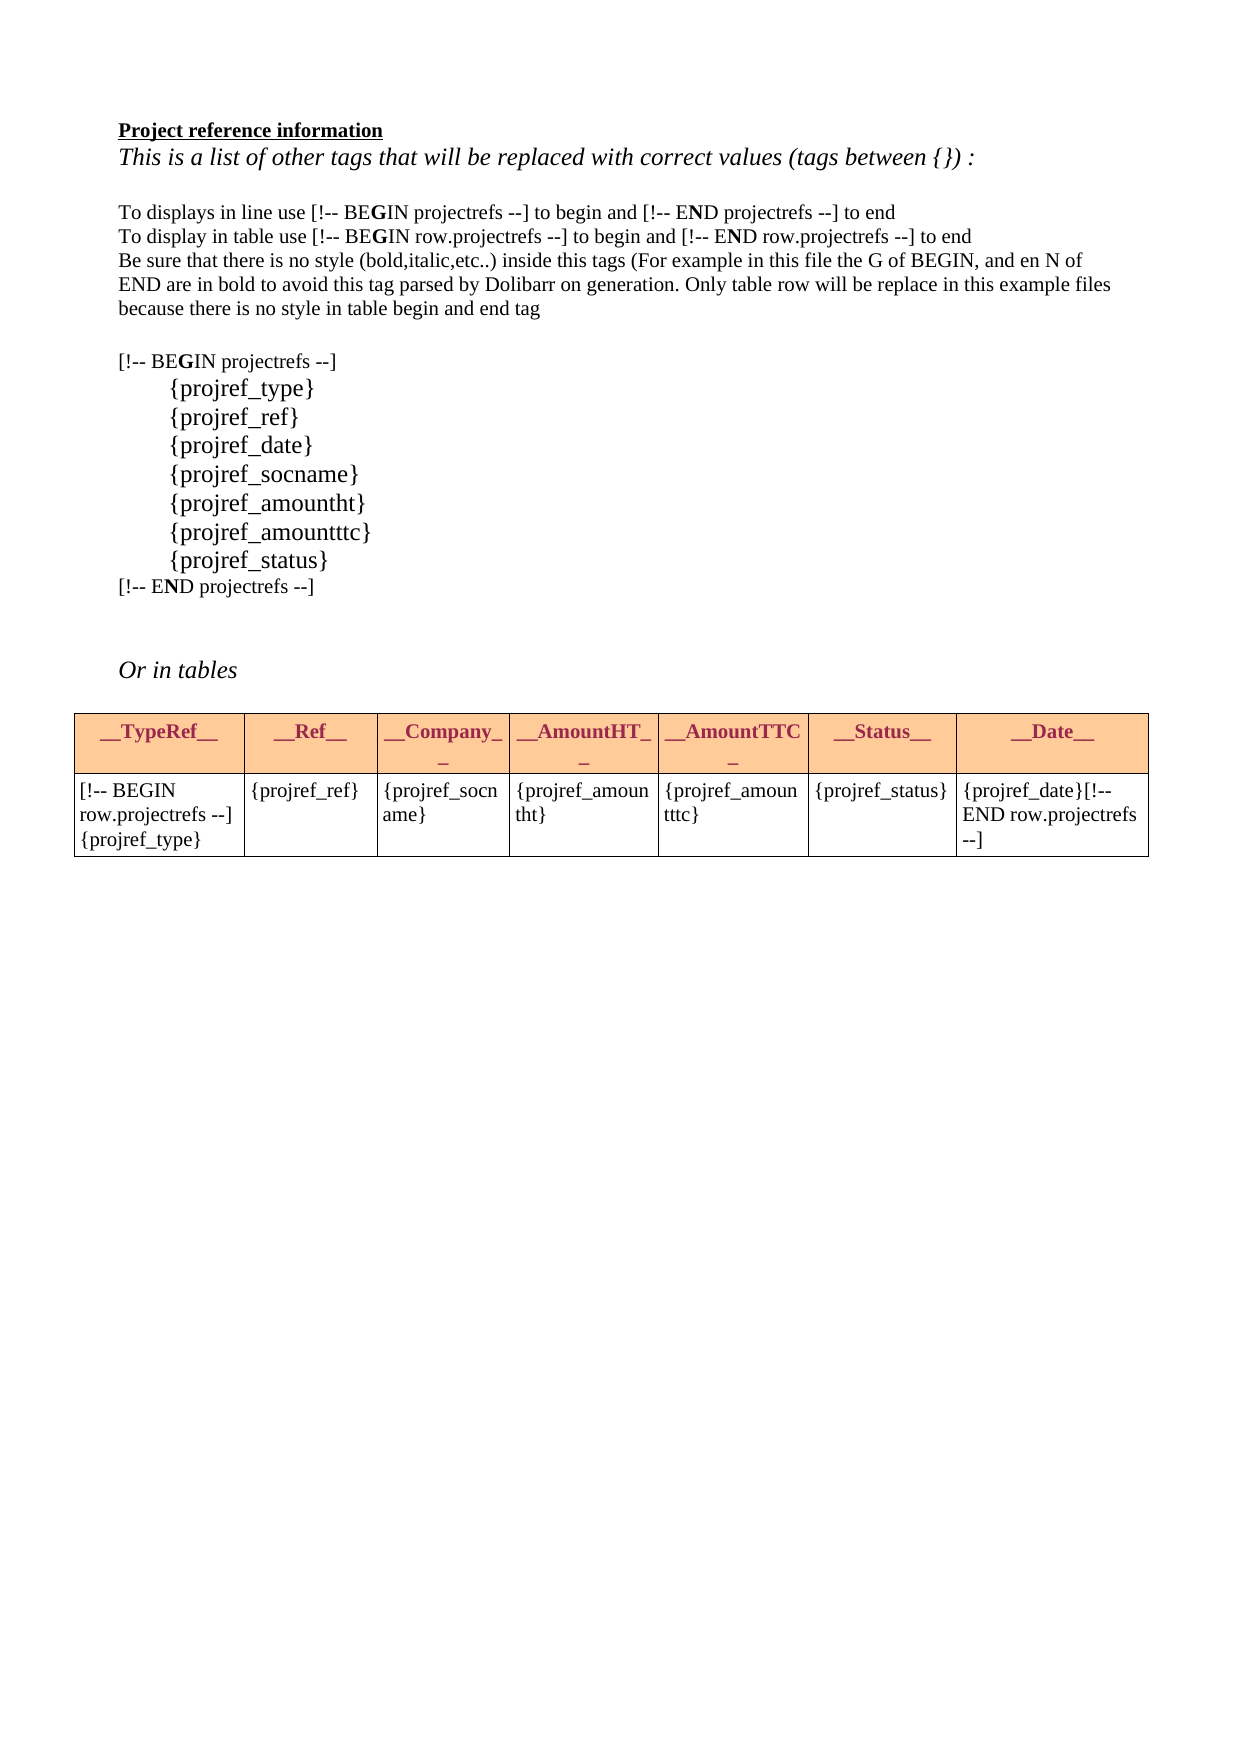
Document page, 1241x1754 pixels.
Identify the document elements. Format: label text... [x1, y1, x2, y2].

text {projref_socname} [118, 459, 1122, 488]
table_header __AmountTTC_ [659, 714, 808, 773]
text {projref_date} [118, 430, 1122, 459]
text {projref_ref} [118, 402, 1122, 430]
text [!-- END projectrefs --] [118, 574, 1122, 598]
table_header __Company__ [378, 714, 509, 773]
table_cell {projref_date}[!-- END row.projectrefs --] [957, 774, 1148, 856]
text To display in table use [!-- BEGIN row.projectrefs --] to begin and [!-- END row.projectrefs --] to end [118, 224, 1122, 248]
text {projref_type} [118, 373, 1122, 402]
table_cell [!-- BEGIN row.projectrefs --]{projref_type} [75, 774, 244, 856]
text This is a list of other tags that will be replaced with correct values (tags between {}) : [118, 142, 1122, 171]
text Project reference information [118, 118, 1122, 142]
table_cell {projref_amountht} [510, 774, 658, 856]
text {projref_status} [118, 545, 1122, 574]
table_header __Status__ [809, 714, 956, 773]
table_cell {projref_socname} [378, 774, 509, 856]
text To displays in line use [!-- BEGIN projectrefs --] to begin and [!-- END projectrefs --] to end [118, 200, 1122, 224]
text {projref_amountttc} [118, 517, 1122, 545]
table_cell {projref_status} [809, 774, 956, 856]
text Be sure that there is no style (bold,italic,etc..) inside this tags (For example in this file the G of BEGIN, and en N of END are in bold to avoid this tag parsed by Dolibarr on generation. Only table row will be replace in this example files because there is no style in table begin and end tag [118, 248, 1122, 320]
table_header __Ref__ [245, 714, 377, 773]
table_header __TypeRef__ [75, 714, 244, 773]
table_header __AmountHT__ [510, 714, 658, 773]
text Or in tables [118, 655, 1122, 684]
text {projref_amountht} [118, 488, 1122, 517]
table_cell {projref_ref} [245, 774, 377, 856]
table_cell {projref_amountttc} [659, 774, 808, 856]
table_header __Date__ [957, 714, 1148, 773]
text [!-- BEGIN projectrefs --] [118, 349, 1122, 373]
